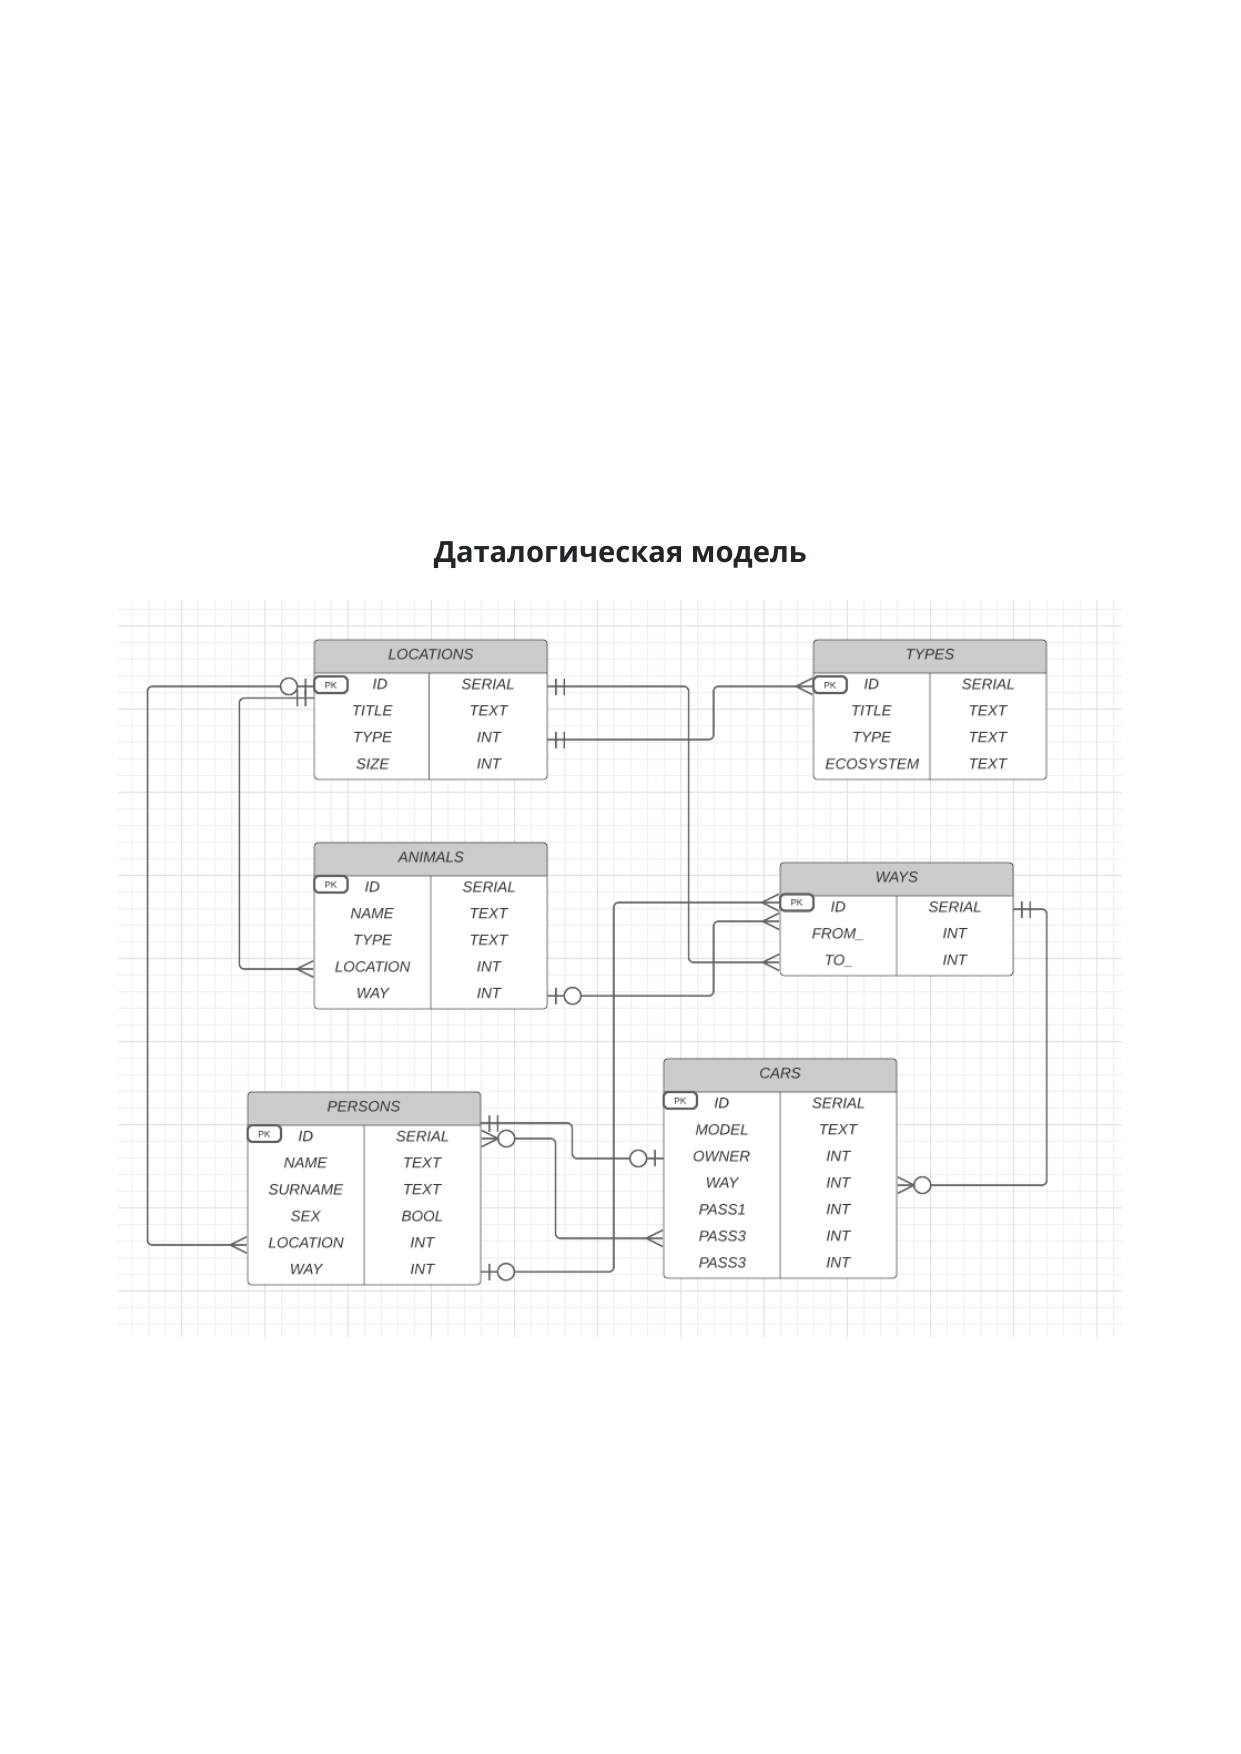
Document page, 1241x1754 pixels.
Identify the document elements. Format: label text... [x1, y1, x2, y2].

picture [118, 600, 1123, 1337]
text Даталогическая модель [118, 531, 1122, 571]
